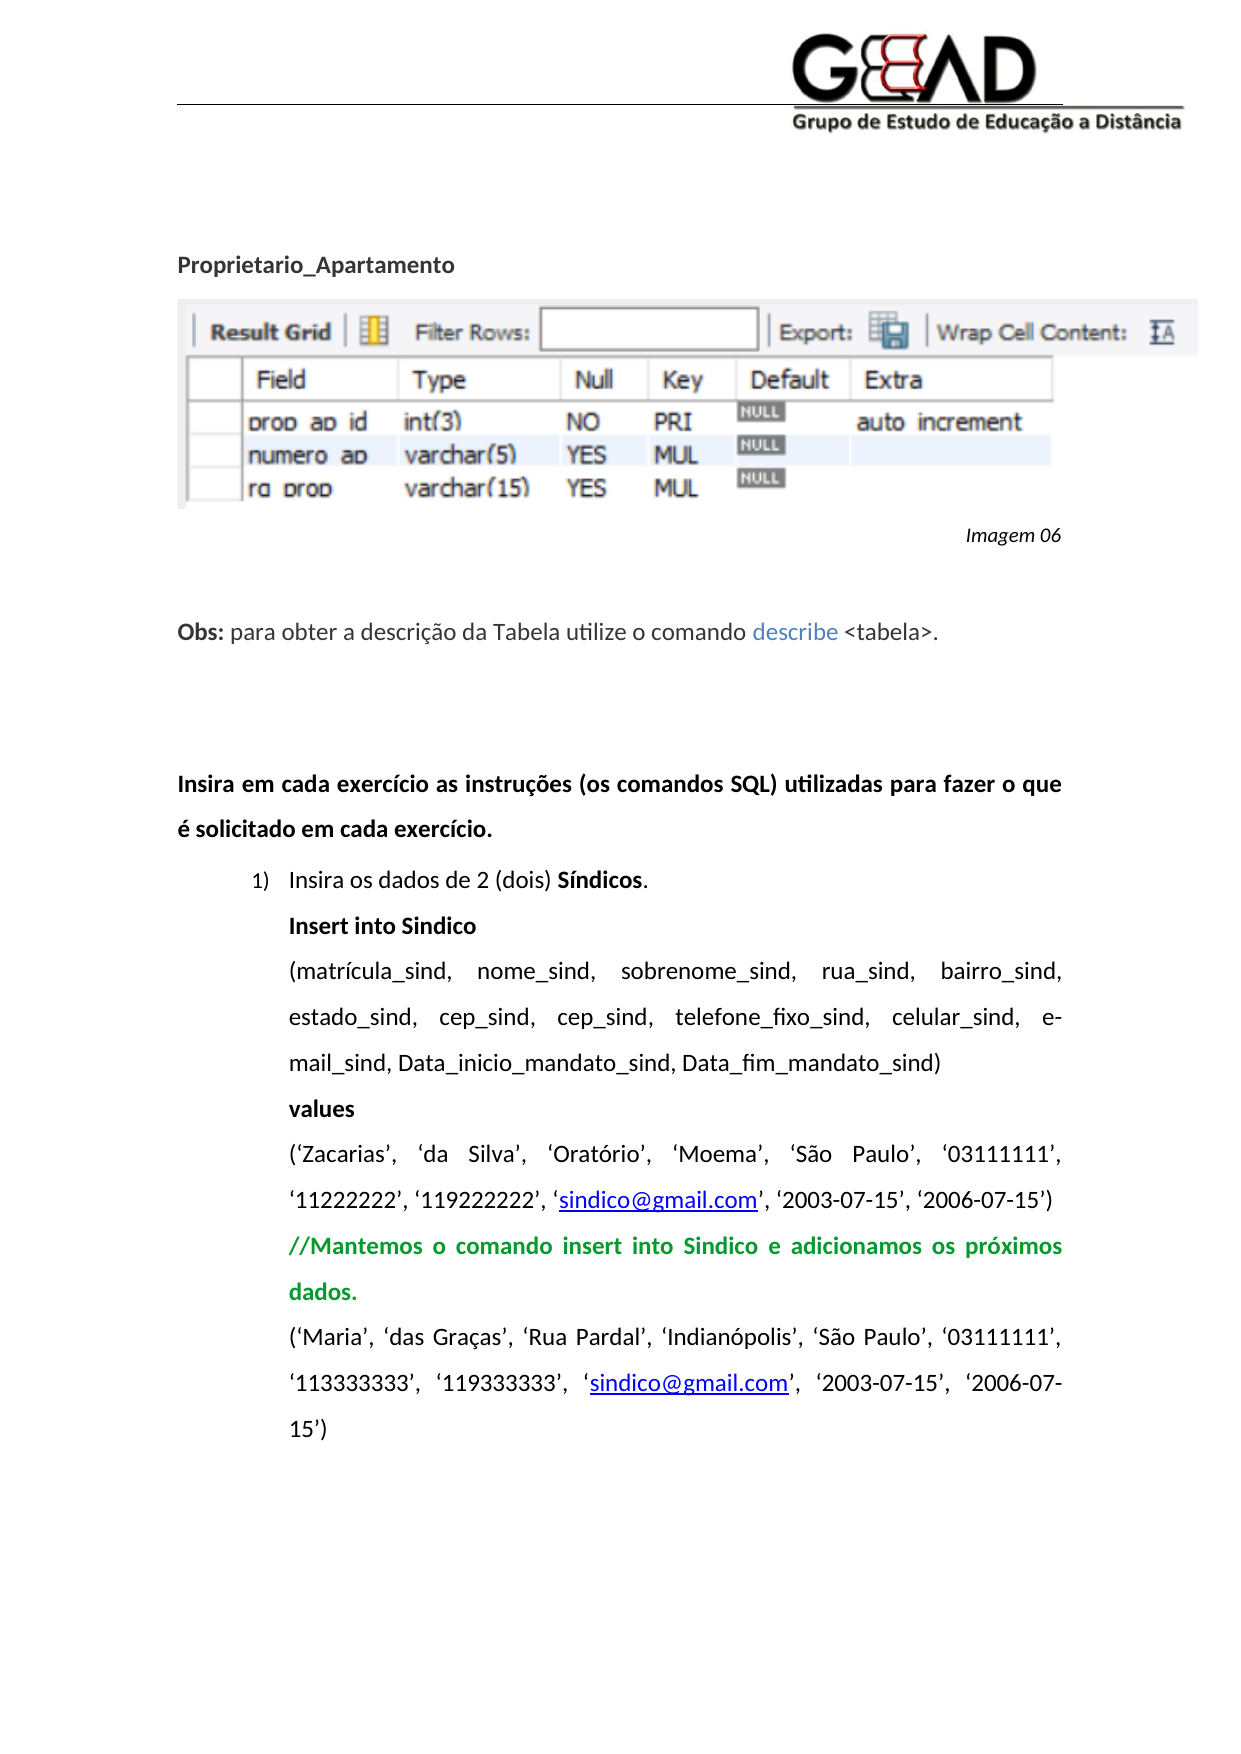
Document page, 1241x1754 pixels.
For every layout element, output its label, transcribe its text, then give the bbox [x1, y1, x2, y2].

list (‘Maria’, ‘das Graças’, ‘Rua Pardal’, ‘Indianópolis’, ‘São Paulo’, ‘03111111’, ‘113333333’, ‘119333333’, ‘sindico@gmail.com’, ‘2003-07-15’, ‘2006-07-15’) [251, 1321, 1063, 1443]
text Proprietario_Apartamento [177, 249, 1063, 279]
list Insert into Sindico [251, 910, 1063, 940]
text Obs: para obter a descrição da Tabela utilize o comando describe <tabela>. [177, 616, 1063, 646]
text Imagem 06 [177, 522, 1063, 548]
list (‘Zacarias’, ‘da Silva’, ‘Oratório’, ‘Moema’, ‘São Paulo’, ‘03111111’, ‘11222222’, ‘119222222’, ‘sindico@gmail.com’, ‘2003-07-15’, ‘2006-07-15’) [251, 1138, 1063, 1215]
list (matrícula_sind, nome_sind, sobrenome_sind, rua_sind, bairro_sind, estado_sind, cep_sind, cep_sind, telefone_fixo_sind, celular_sind, e-mail_sind, Data_inicio_mandato_sind, Data_fim_mandato_sind) [251, 956, 1063, 1077]
list Insira os dados de 2 (dois) Síndicos. [251, 864, 1063, 894]
list values [251, 1093, 1063, 1123]
text Insira em cada exercício as instruções (os comandos SQL) utilizadas para fazer o que é solicitado em cada exercício. [177, 768, 1063, 844]
picture [177, 299, 1199, 509]
list //Mantemos o comando insert into Sindico e adicionamos os próximos dados. [251, 1230, 1063, 1306]
